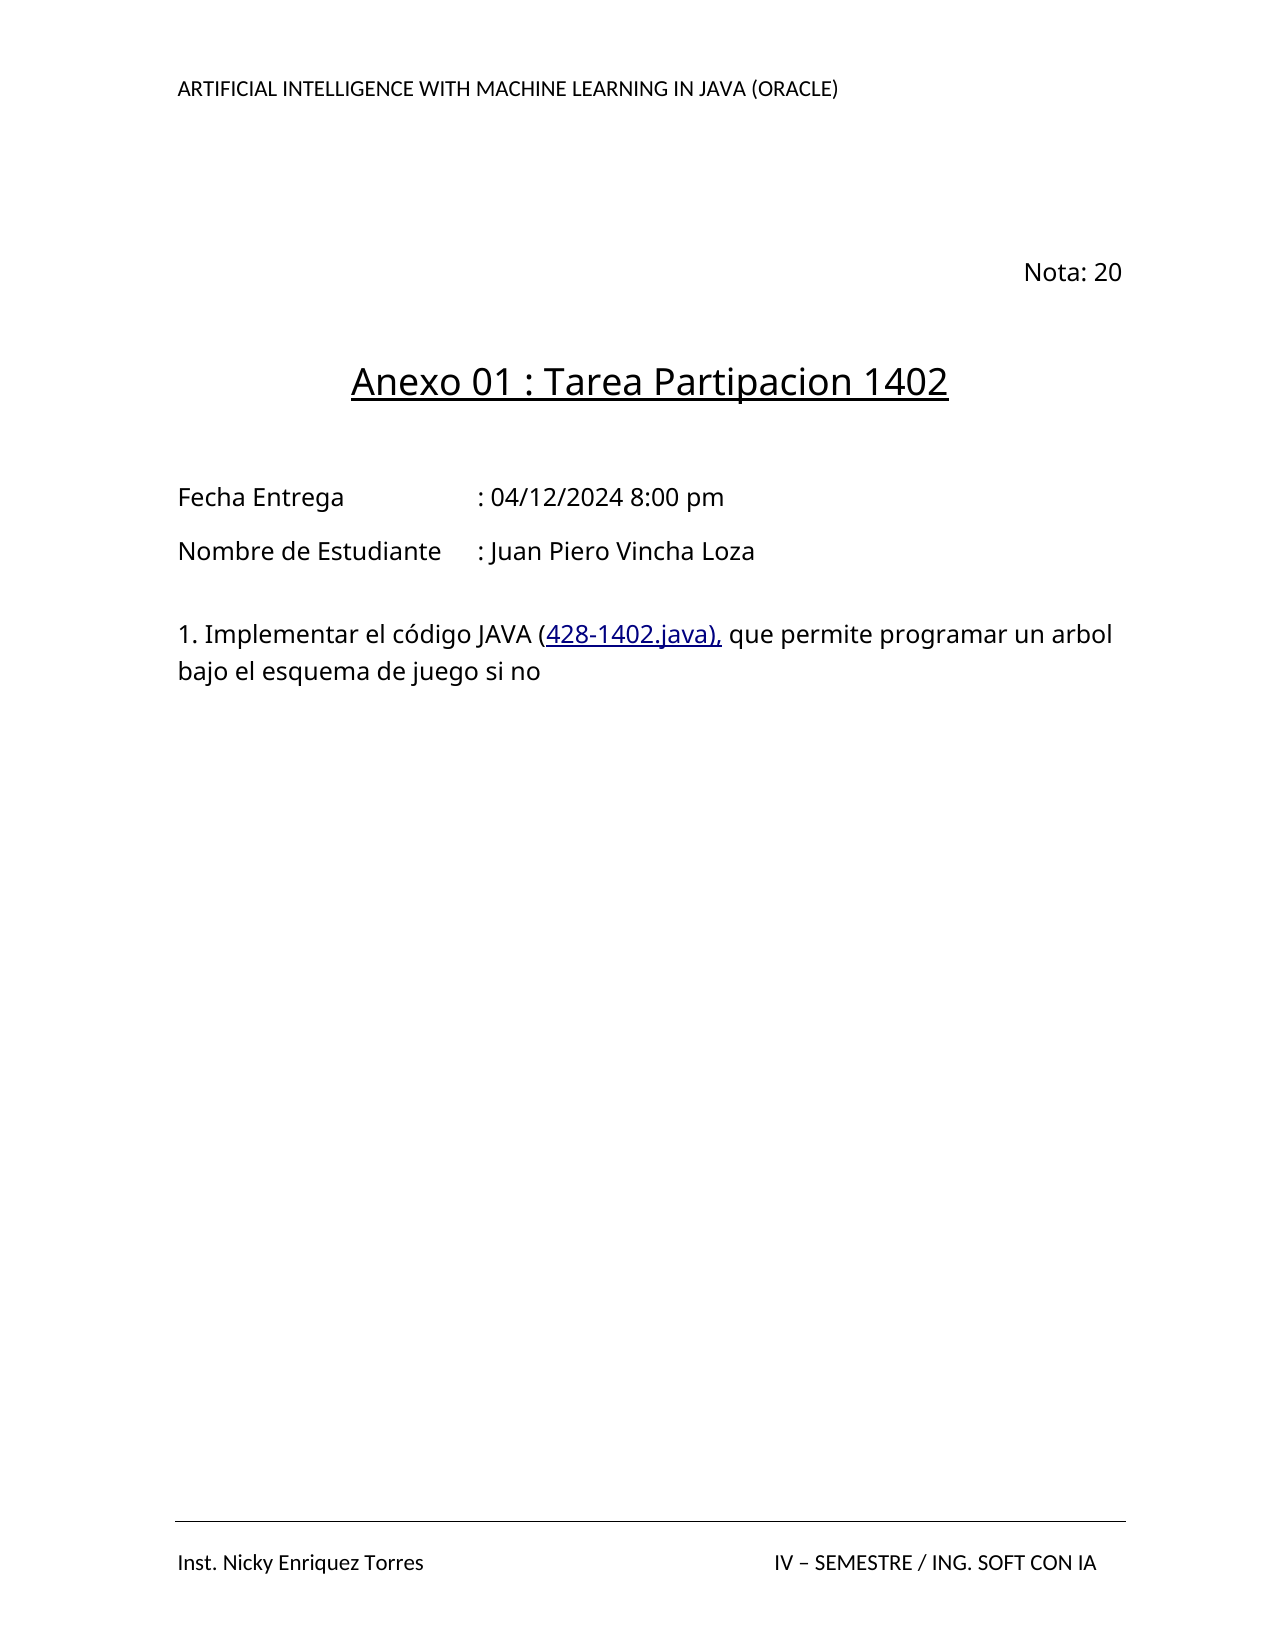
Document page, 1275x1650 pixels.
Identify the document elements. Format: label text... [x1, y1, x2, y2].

text Anexo 01 : Tarea Partipacion 1402 [177, 355, 1122, 406]
text 1. Implementar el código JAVA (428-1402.java), que permite programar un arbol bajo el esquema de juego si no [177, 617, 1122, 687]
text Fecha Entrega : 04/12/2024 8:00 pm [177, 480, 1122, 514]
text Nota: 20 [177, 254, 1122, 288]
text Nombre de Estudiante : Juan Piero Vincha Loza [177, 533, 1122, 598]
